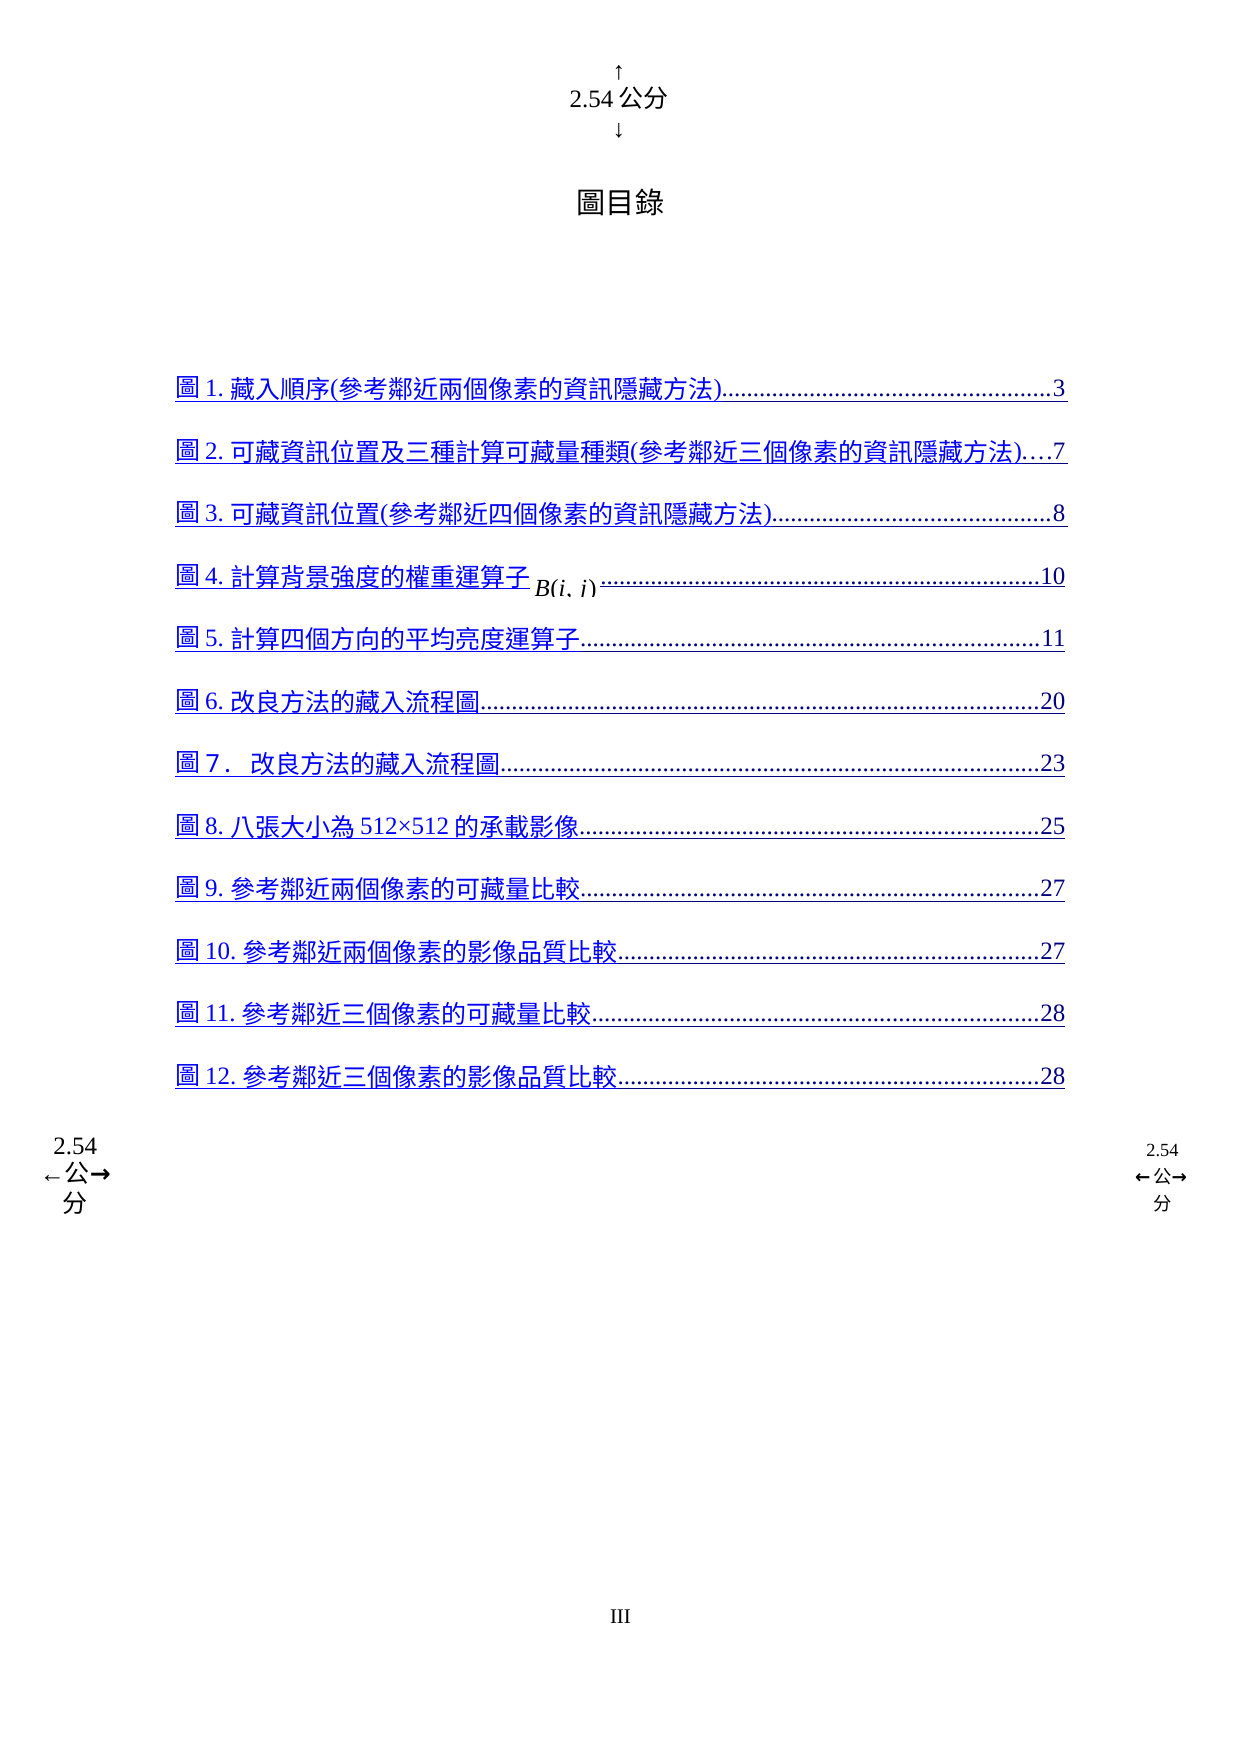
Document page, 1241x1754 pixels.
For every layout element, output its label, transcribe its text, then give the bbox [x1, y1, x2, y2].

text 圖1. 藏入順序(參考鄰近兩個像素的資訊隱藏方法) 3 [175, 346, 1065, 401]
text 圖9. 參考鄰近兩個像素的可藏量比較 27 [175, 846, 1065, 901]
text 圖12. 參考鄰近三個像素的影像品質比較 28 [175, 1034, 1065, 1088]
text 分 [34, 1189, 116, 1218]
text 圖6. 改良方法的藏入流程圖 20 [175, 659, 1065, 713]
text 圖2. 可藏資訊位置及三種計算可藏量種類(參考鄰近三個像素的資訊隱藏方法) 7 [175, 409, 1065, 463]
text 圖8. 八張大小為512×512的承載影像 25 [175, 784, 1065, 838]
text [175, 1027, 1065, 1034]
text 圖目錄 [150, 159, 1090, 221]
text 圖11. 參考鄰近三個像素的可藏量比較 28 [175, 971, 1065, 1026]
text 圖5. 計算四個方向的平均亮度運算子 11 [175, 596, 1065, 651]
text 圖10. 參考鄰近兩個像素的影像品質比較 27 [175, 909, 1065, 963]
text [175, 839, 1065, 846]
text [175, 964, 1065, 971]
text [175, 527, 1065, 534]
text ↓ [559, 114, 679, 143]
text 2.54公分 [559, 84, 679, 114]
text [175, 652, 1065, 659]
text [175, 1089, 1065, 1096]
text ↑ [559, 56, 679, 84]
text [175, 402, 1065, 409]
text [175, 902, 1065, 909]
text [175, 464, 1065, 471]
text 圖7. 改良方法的藏入流程圖 23 [175, 721, 1065, 776]
text ←公→ [34, 1159, 116, 1189]
text 圖3. 可藏資訊位置(參考鄰近四個像素的資訊隱藏方法) 8 [175, 471, 1065, 526]
text [175, 777, 1065, 784]
text 圖4. 計算背景強度的權重運算子 10 [175, 534, 1065, 596]
text 2.54 [34, 1131, 116, 1159]
text [175, 714, 1065, 721]
